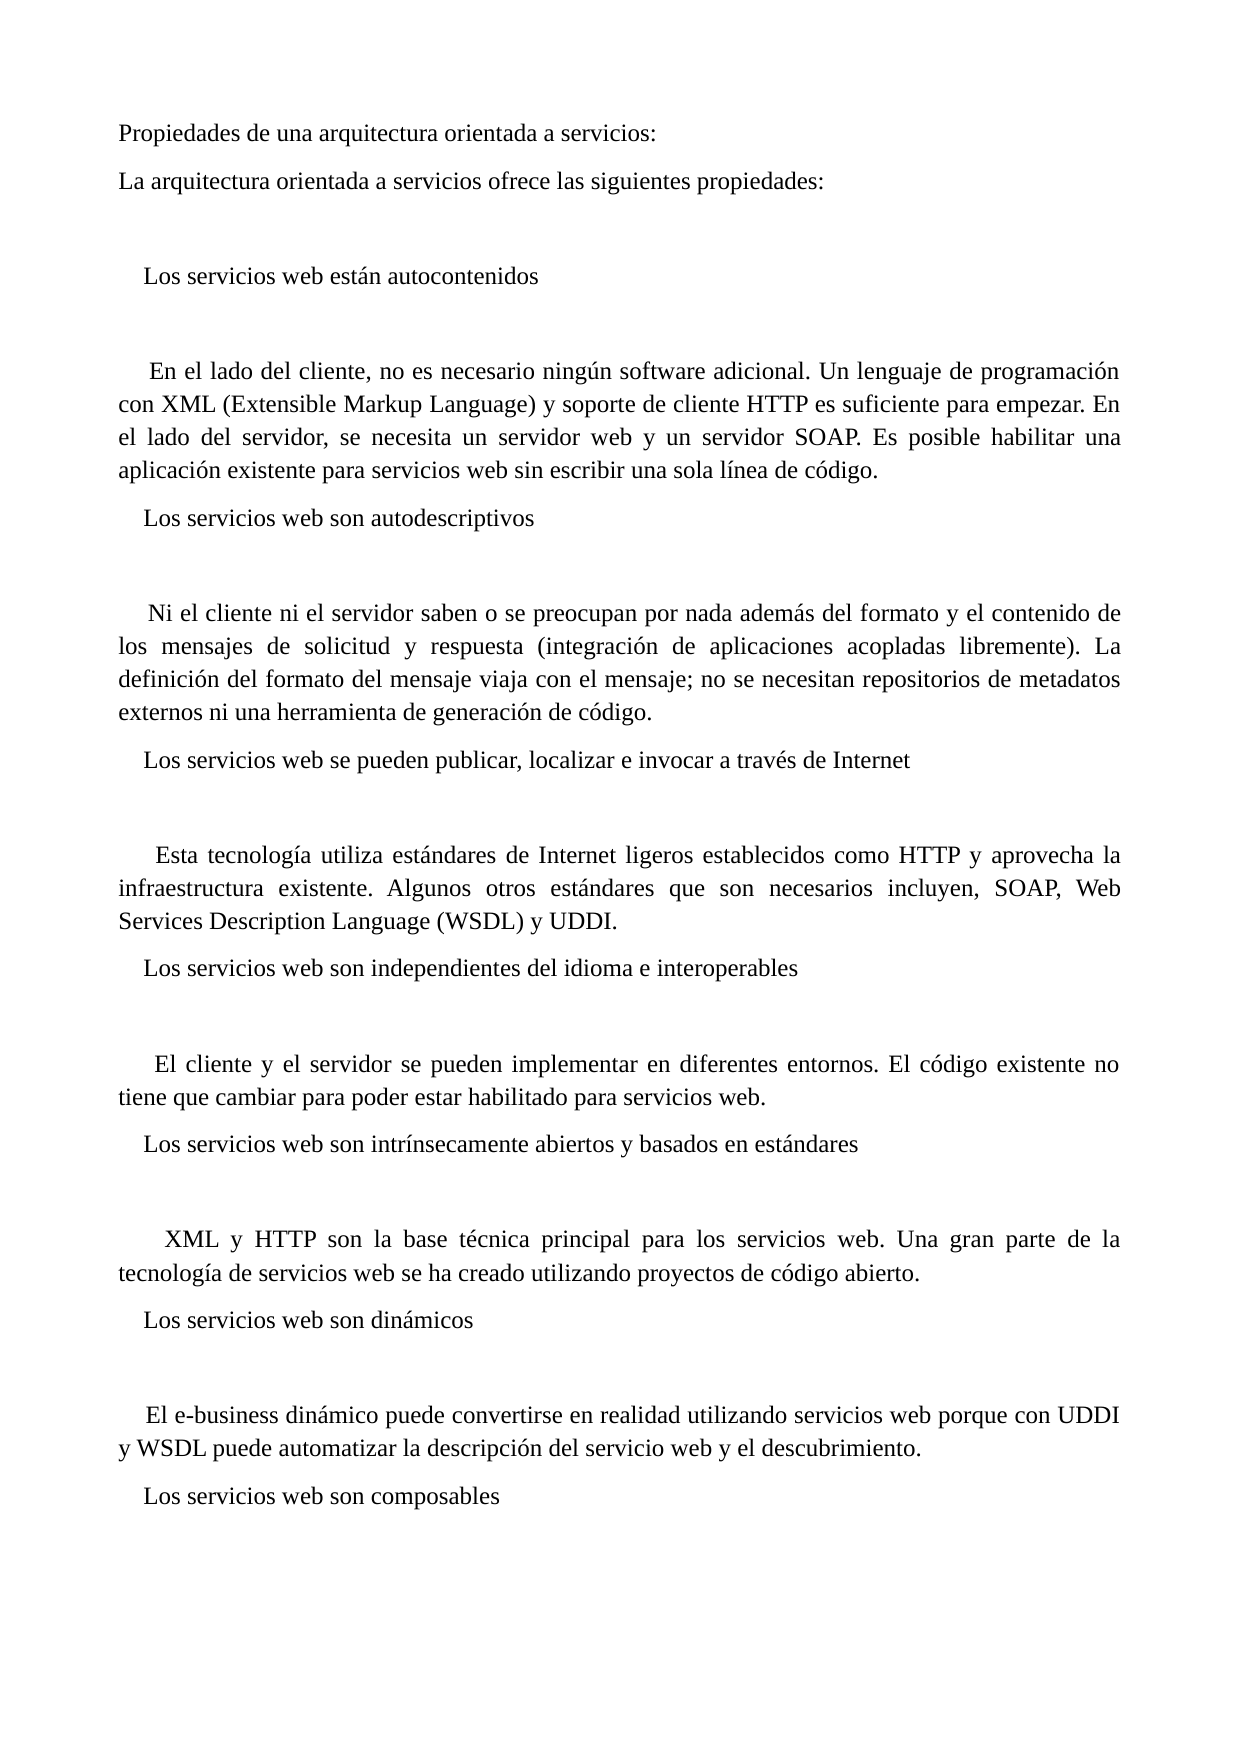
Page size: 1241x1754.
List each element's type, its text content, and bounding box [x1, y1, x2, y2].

text Los servicios web son independientes del idioma e interoperables [118, 953, 1122, 982]
text La arquitectura orientada a servicios ofrece las siguientes propiedades: [118, 166, 1122, 194]
text Los servicios web se pueden publicar, localizar e invocar a través de Internet [118, 745, 1122, 773]
text El cliente y el servidor se pueden implementar en diferentes entornos. El código existente no tiene que cambiar para poder estar habilitado para servicios web. [118, 1049, 1122, 1111]
text XML y HTTP son la base técnica principal para los servicios web. Una gran parte de la tecnología de servicios web se ha creado utilizando proyectos de código abierto. [118, 1224, 1122, 1286]
text Los servicios web están autocontenidos [118, 261, 1122, 290]
text Propiedades de una arquitectura orientada a servicios: [118, 118, 1122, 147]
text Los servicios web son autodescriptivos [118, 503, 1122, 532]
text Ni el cliente ni el servidor saben o se preocupan por nada además del formato y el contenido de los mensajes de solicitud y respuesta (integración de aplicaciones acopladas libremente). La definición del formato del mensaje viaja con el mensaje; no se necesitan repositorios de metadatos externos ni una herramienta de generación de código. [118, 598, 1122, 726]
text En el lado del cliente, no es necesario ningún software adicional. Un lenguaje de programación con XML (Extensible Markup Language) y soporte de cliente HTTP es suficiente para empezar. En el lado del servidor, se necesita un servidor web y un servidor SOAP. Es posible habilitar una aplicación existente para servicios web sin escribir una sola línea de código. [118, 356, 1122, 484]
text El e-business dinámico puede convertirse en realidad utilizando servicios web porque con UDDI y WSDL puede automatizar la descripción del servicio web y el descubrimiento. [118, 1400, 1122, 1462]
text Los servicios web son intrínsecamente abiertos y basados en estándares [118, 1129, 1122, 1158]
text Los servicios web son composables [118, 1481, 1122, 1510]
text Esta tecnología utiliza estándares de Internet ligeros establecidos como HTTP y aprovecha la infraestructura existente. Algunos otros estándares que son necesarios incluyen, SOAP, Web Services Description Language (WSDL) y UDDI. [118, 840, 1122, 935]
text Los servicios web son dinámicos [118, 1305, 1122, 1334]
